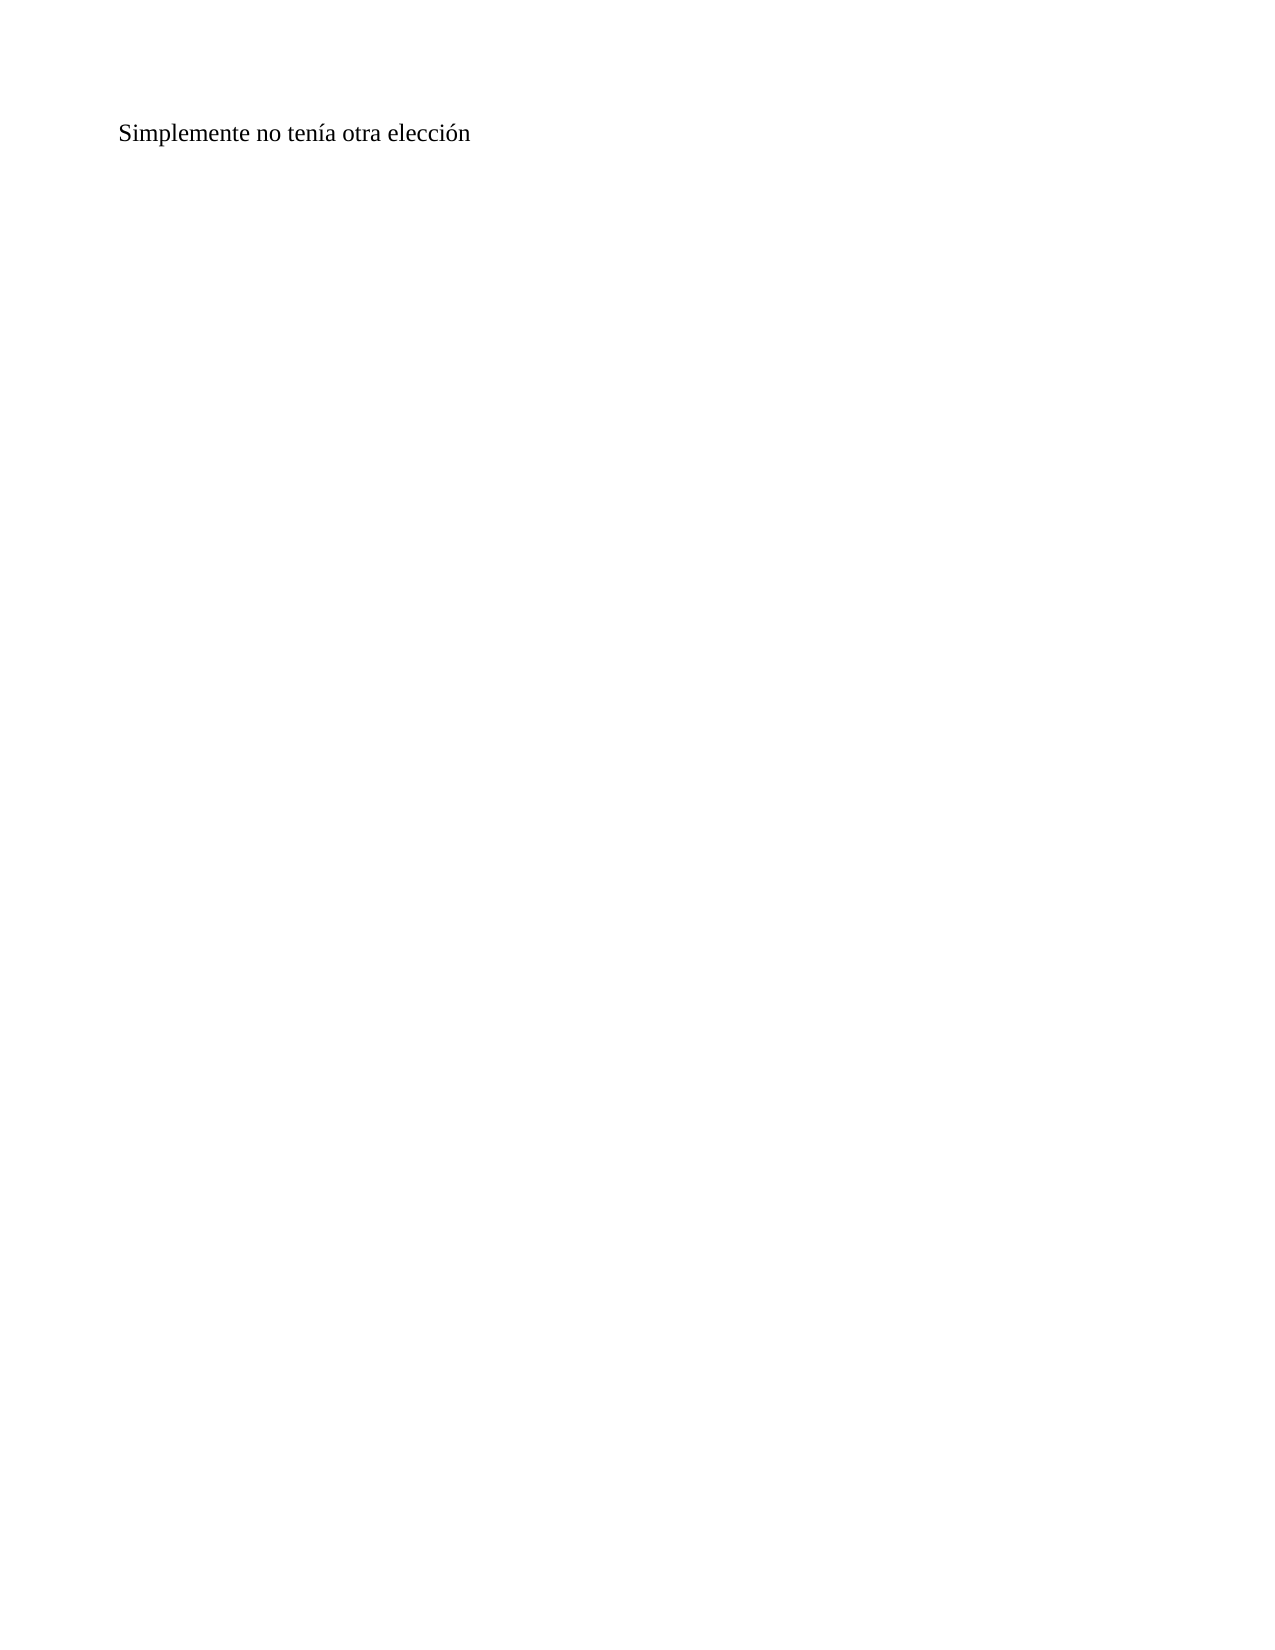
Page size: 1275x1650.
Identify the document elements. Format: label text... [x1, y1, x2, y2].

text Simplemente no tenía otra elección [118, 118, 1157, 147]
